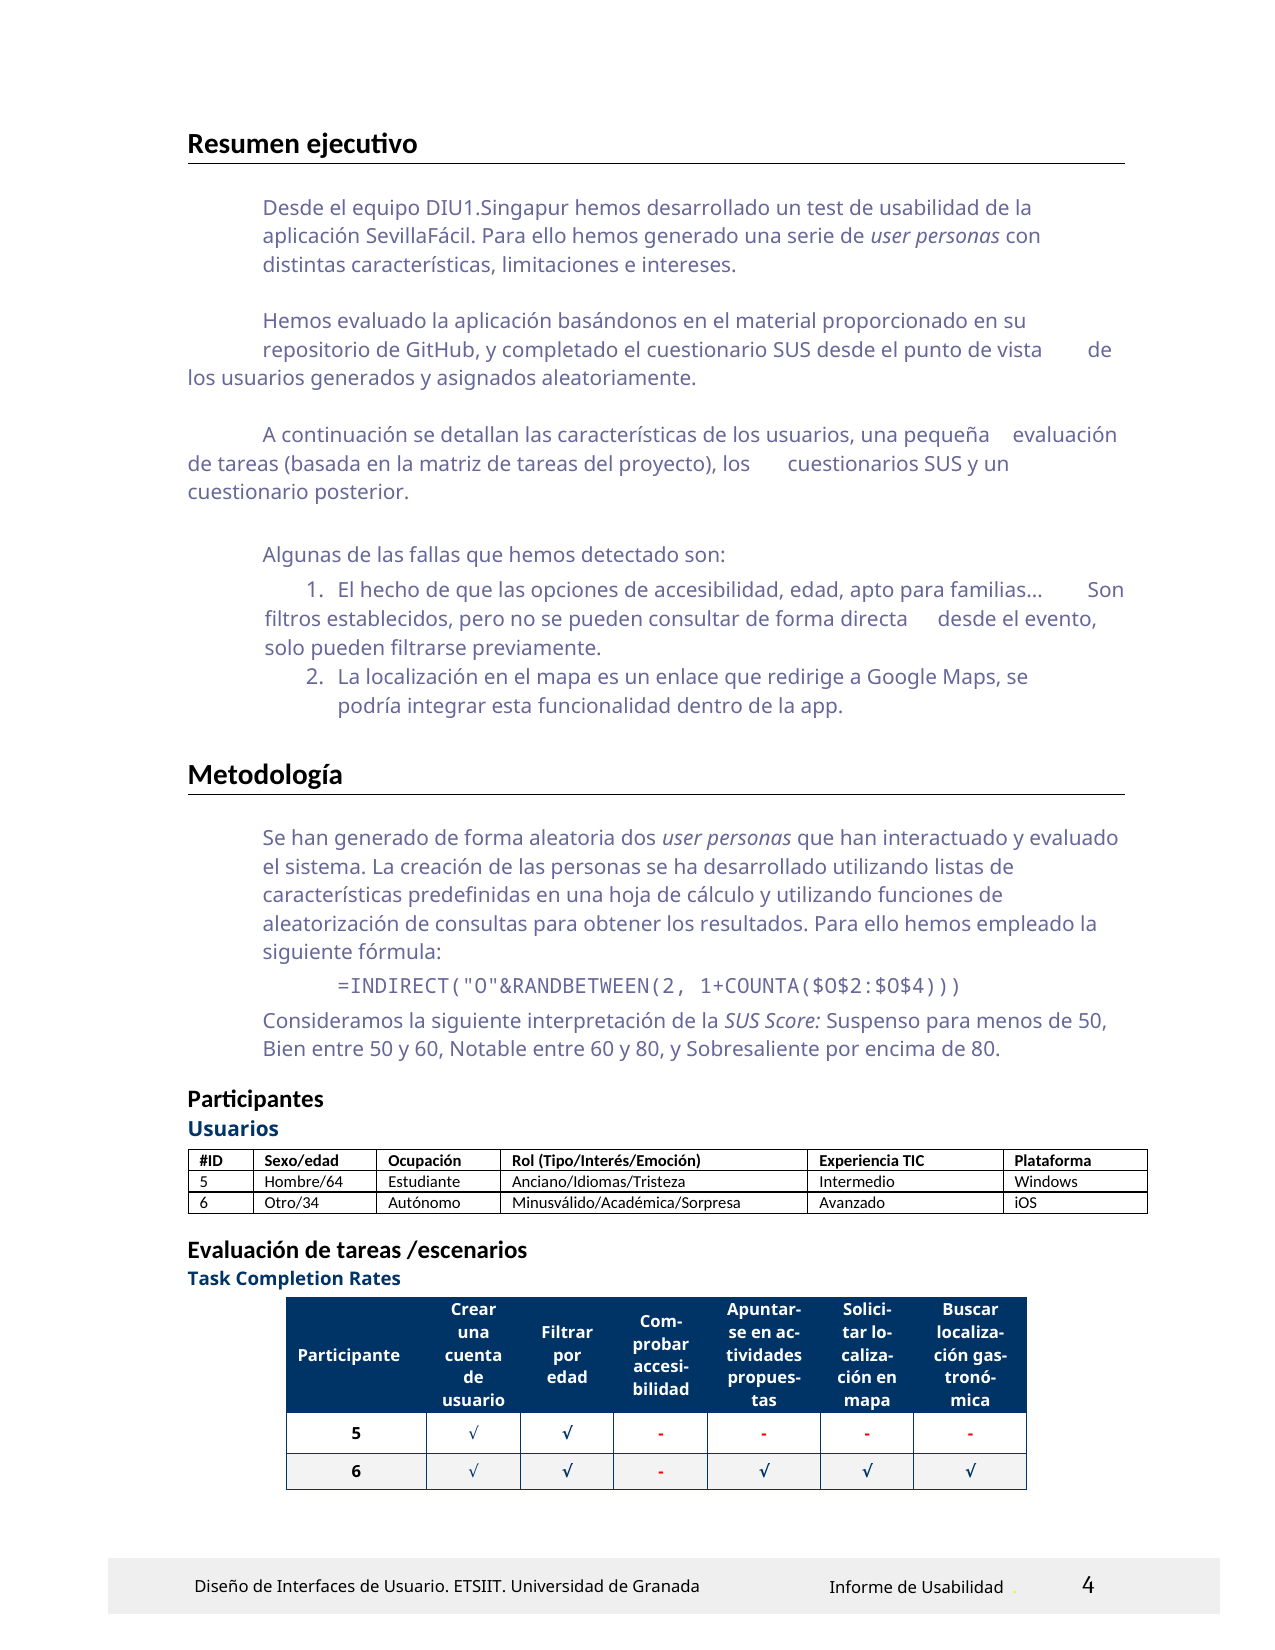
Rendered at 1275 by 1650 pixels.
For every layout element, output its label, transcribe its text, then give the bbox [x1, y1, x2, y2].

table_cell 6 [189, 1193, 253, 1213]
table_cell iOS [1004, 1193, 1147, 1213]
table_header Sexo/edad [254, 1150, 376, 1170]
text A continuación se detallan las características de los usuarios, una pequeña evaluación de tareas (basada en la matriz de tareas del proyecto), los cuestionarios SUS y un cuestionario posterior. [187, 420, 1125, 506]
table_cell Minusválido/Académica/Sorpresa [501, 1193, 807, 1213]
table_header Apuntar-se en ac-tividades propues-tas [708, 1298, 820, 1412]
table_cell 6 [287, 1454, 426, 1489]
table_header Participante [287, 1298, 426, 1412]
table_header Plataforma [1004, 1150, 1147, 1170]
table_cell √ [427, 1413, 520, 1453]
list El hecho de que las opciones de accesibilidad, edad, apto para familias… Son filtros establecidos, pero no se pueden consultar de forma directa desde el evento, solo pueden filtrarse previamente. [264, 574, 1125, 661]
table_header #ID [189, 1150, 253, 1170]
table_cell Hombre/64 [254, 1171, 376, 1191]
table_cell - [708, 1413, 820, 1453]
table_header Crear una cuenta de usuario [427, 1298, 520, 1412]
table_cell √ [521, 1413, 613, 1453]
text =INDIRECT("O"&RANDBETWEEN(2, 1+COUNTA($O$2:$O$4))) [262, 971, 1125, 1000]
table_header Ocupación [377, 1150, 500, 1170]
table_cell Anciano/Idiomas/Tristeza [501, 1171, 807, 1191]
table_cell Windows [1004, 1171, 1147, 1191]
text Task Completion Rates [187, 1265, 1125, 1291]
table_header Buscar localiza-ción gas-tronó-mica [914, 1298, 1026, 1412]
text Resumen ejecutivo [187, 125, 1125, 164]
text Participantes [187, 1083, 1125, 1114]
table_header Rol (Tipo/Interés/Emoción) [501, 1150, 807, 1170]
table_cell √ [821, 1454, 913, 1489]
table_header Solici-tar lo-caliza-ción en mapa [821, 1298, 913, 1412]
text Metodología [187, 756, 1125, 795]
table_cell 5 [287, 1413, 426, 1453]
table_header Com-probar accesi-bilidad [614, 1298, 707, 1412]
table_cell 5 [189, 1171, 253, 1191]
table_cell Otro/34 [254, 1193, 376, 1213]
list La localización en el mapa es un enlace que redirige a Google Maps, se podría integrar esta funcionalidad dentro de la app. [264, 661, 1125, 719]
table_cell Avanzado [808, 1193, 1003, 1213]
table_cell - [614, 1413, 707, 1453]
table_cell - [914, 1413, 1026, 1453]
text Desde el equipo DIU1.Singapur hemos desarrollado un test de usabilidad de la aplicación SevillaFácil. Para ello hemos generado una serie de user personas con distintas características, limitaciones e intereses. [187, 193, 1125, 278]
table_cell - [614, 1454, 707, 1489]
table_header Experiencia TIC [808, 1150, 1003, 1170]
table_cell √ [708, 1454, 820, 1489]
table_header Filtrar por edad [521, 1298, 613, 1412]
text Hemos evaluado la aplicación basándonos en el material proporcionado en su repositorio de GitHub, y completado el cuestionario SUS desde el punto de vista de los usuarios generados y asignados aleatoriamente. [187, 307, 1125, 392]
text Algunas de las fallas que hemos detectado son: [187, 540, 1125, 568]
text Se han generado de forma aleatoria dos user personas que han interactuado y evaluado el sistema. La creación de las personas se ha desarrollado utilizando listas de características predefinidas en una hoja de cálculo y utilizando funciones de aleatorización de consultas para obtener los resultados. Para ello hemos empleado la siguiente fórmula: [262, 823, 1125, 966]
table_cell √ [427, 1454, 520, 1489]
text Evaluación de tareas /escenarios [187, 1235, 1125, 1265]
table_cell - [821, 1413, 913, 1453]
table_cell √ [521, 1454, 613, 1489]
text Usuarios [187, 1114, 1125, 1142]
table_cell Estudiante [377, 1171, 500, 1191]
table_cell Autónomo [377, 1193, 500, 1213]
text Consideramos la siguiente interpretación de la SUS Score: Suspenso para menos de 50, Bien entre 50 y 60, Notable entre 60 y 80, y Sobresaliente por encima de 80. [262, 1006, 1125, 1063]
table_cell √ [914, 1454, 1026, 1489]
table_cell Intermedio [808, 1171, 1003, 1191]
